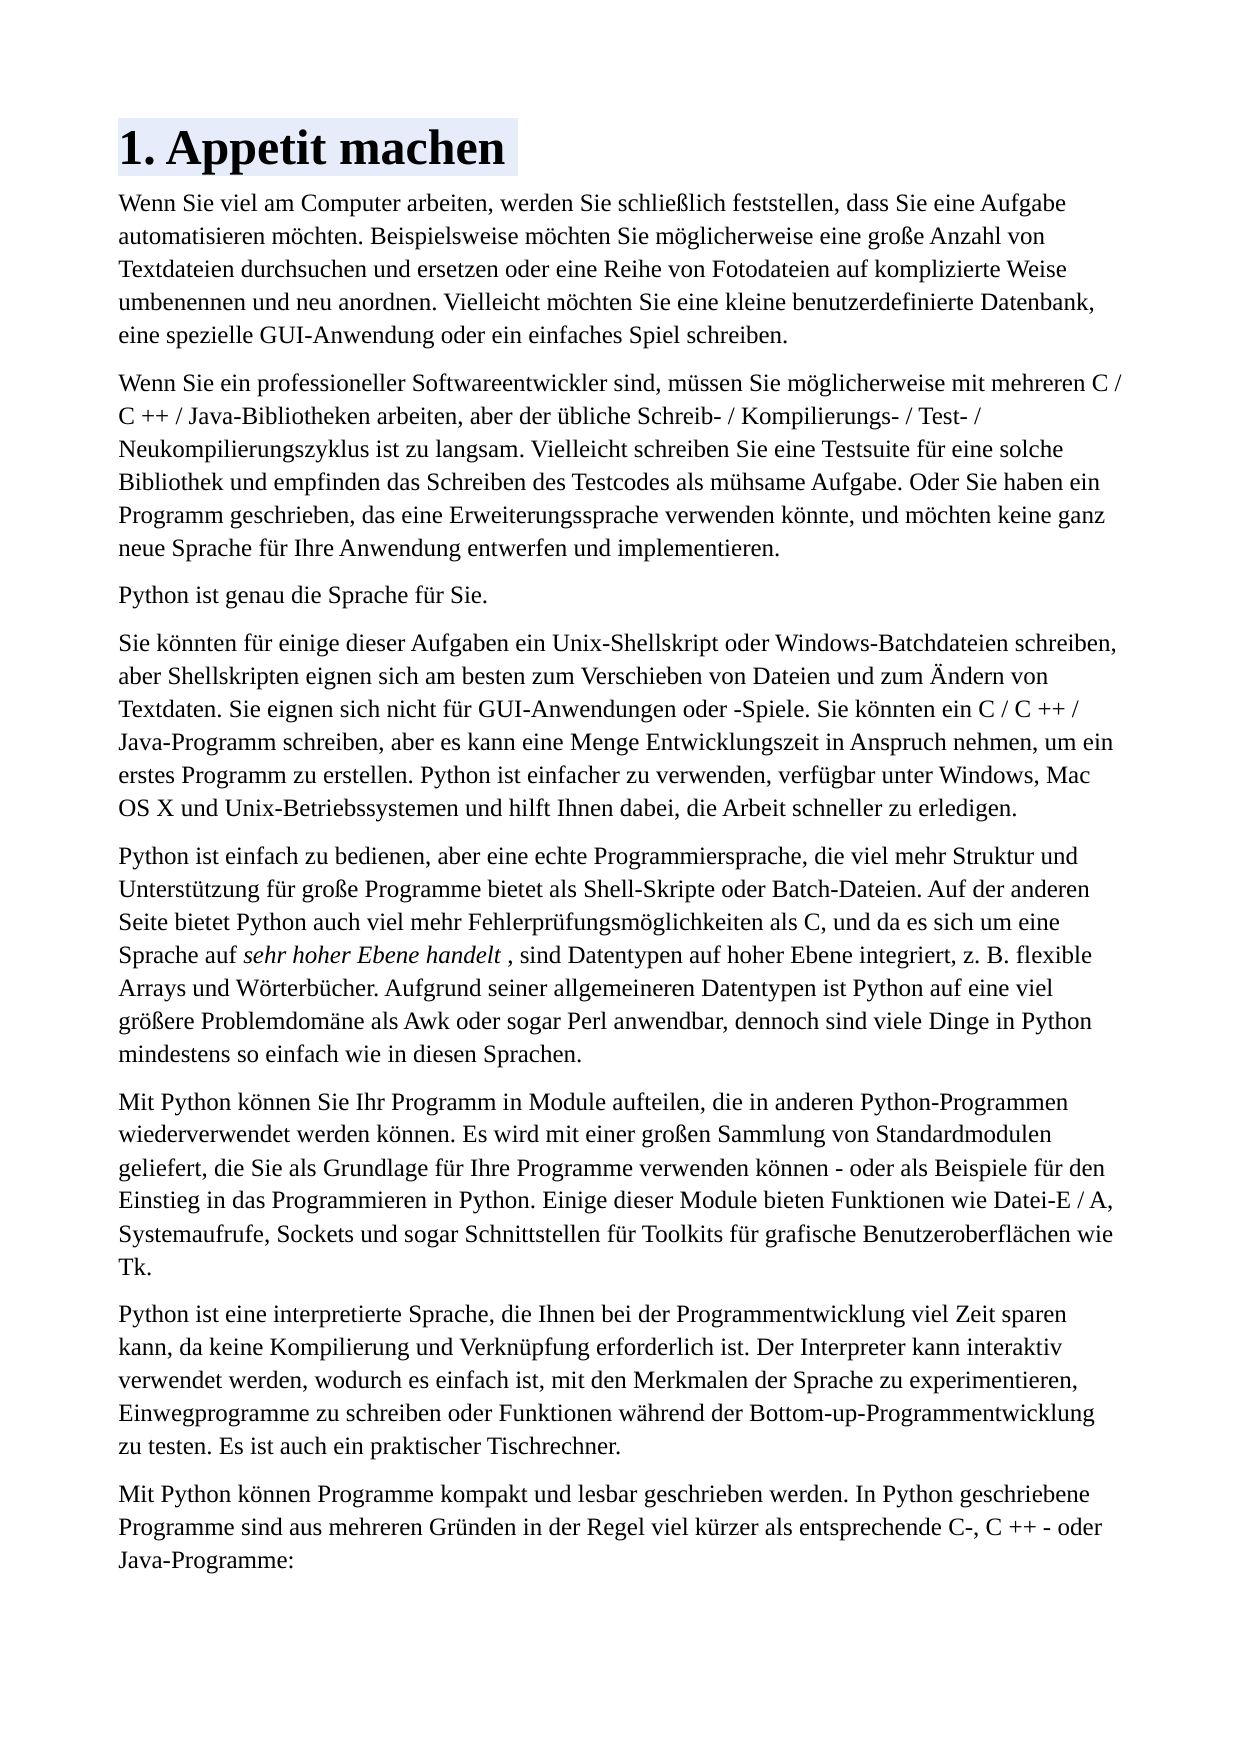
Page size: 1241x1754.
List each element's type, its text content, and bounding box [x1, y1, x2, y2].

text Sie könnten für einige dieser Aufgaben ein Unix-Shellskript oder Windows-Batchdateien schreiben, aber Shellskripten eignen sich am besten zum Verschieben von Dateien und zum Ändern von Textdaten. Sie eignen sich nicht für GUI-Anwendungen oder -Spiele. Sie könnten ein C / C ++ / Java-Programm schreiben, aber es kann eine Menge Entwicklungszeit in Anspruch nehmen, um ein erstes Programm zu erstellen. Python ist einfacher zu verwenden, verfügbar unter Windows, Mac OS X und Unix-Betriebssystemen und hilft Ihnen dabei, die Arbeit schneller zu erledigen. [118, 628, 1122, 822]
text Python ist eine interpretierte Sprache, die Ihnen bei der Programmentwicklung viel Zeit sparen kann, da keine Kompilierung und Verknüpfung erforderlich ist. Der Interpreter kann interaktiv verwendet werden, wodurch es einfach ist, mit den Merkmalen der Sprache zu experimentieren, Einwegprogramme zu schreiben oder Funktionen während der Bottom-up-Programmentwicklung zu testen. Es ist auch ein praktischer Tischrechner. [118, 1299, 1122, 1460]
text Mit Python können Sie Ihr Programm in Module aufteilen, die in anderen Python-Programmen wiederverwendet werden können. Es wird mit einer großen Sammlung von Standardmodulen geliefert, die Sie als Grundlage für Ihre Programme verwenden können - oder als Beispiele für den Einstieg in das Programmieren in Python. Einige dieser Module bieten Funktionen wie Datei-E / A, Systemaufrufe, Sockets und sogar Schnittstellen für Toolkits für grafische Benutzeroberflächen wie Tk. [118, 1087, 1122, 1280]
text Python ist genau die Sprache für Sie. [118, 581, 1122, 609]
text Wenn Sie viel am Computer arbeiten, werden Sie schließlich feststellen, dass Sie eine Aufgabe automatisieren möchten. Beispielsweise möchten Sie möglicherweise eine große Anzahl von Textdateien durchsuchen und ersetzen oder eine Reihe von Fotodateien auf komplizierte Weise umbenennen und neu anordnen. Vielleicht möchten Sie eine kleine benutzerdefinierte Datenbank, eine spezielle GUI-Anwendung oder ein einfaches Spiel schreiben. [118, 188, 1122, 349]
subtitle 1. Appetit machen [118, 118, 1122, 176]
text Mit Python können Programme kompakt und lesbar geschrieben werden. In Python geschriebene Programme sind aus mehreren Gründen in der Regel viel kürzer als entsprechende C-, C ++ - oder Java-Programme: [118, 1479, 1122, 1574]
text Wenn Sie ein professioneller Softwareentwickler sind, müssen Sie möglicherweise mit mehreren C / C ++ / Java-Bibliotheken arbeiten, aber der übliche Schreib- / Kompilierungs- / Test- / Neukompilierungszyklus ist zu langsam. Vielleicht schreiben Sie eine Testsuite für eine solche Bibliothek und empfinden das Schreiben des Testcodes als mühsame Aufgabe. Oder Sie haben ein Programm geschrieben, das eine Erweiterungssprache verwenden könnte, und möchten keine ganz neue Sprache für Ihre Anwendung entwerfen und implementieren. [118, 368, 1122, 562]
text Python ist einfach zu bedienen, aber eine echte Programmiersprache, die viel mehr Struktur und Unterstützung für große Programme bietet als Shell-Skripte oder Batch-Dateien. Auf der anderen Seite bietet Python auch viel mehr Fehlerprüfungsmöglichkeiten als C, und da es sich um eine Sprache auf sehr hoher Ebene handelt , sind Datentypen auf hoher Ebene integriert, z. B. flexible Arrays und Wörterbücher. Aufgrund seiner allgemeineren Datentypen ist Python auf eine viel größere Problemdomäne als Awk oder sogar Perl anwendbar, dennoch sind viele Dinge in Python mindestens so einfach wie in diesen Sprachen. [118, 841, 1122, 1068]
